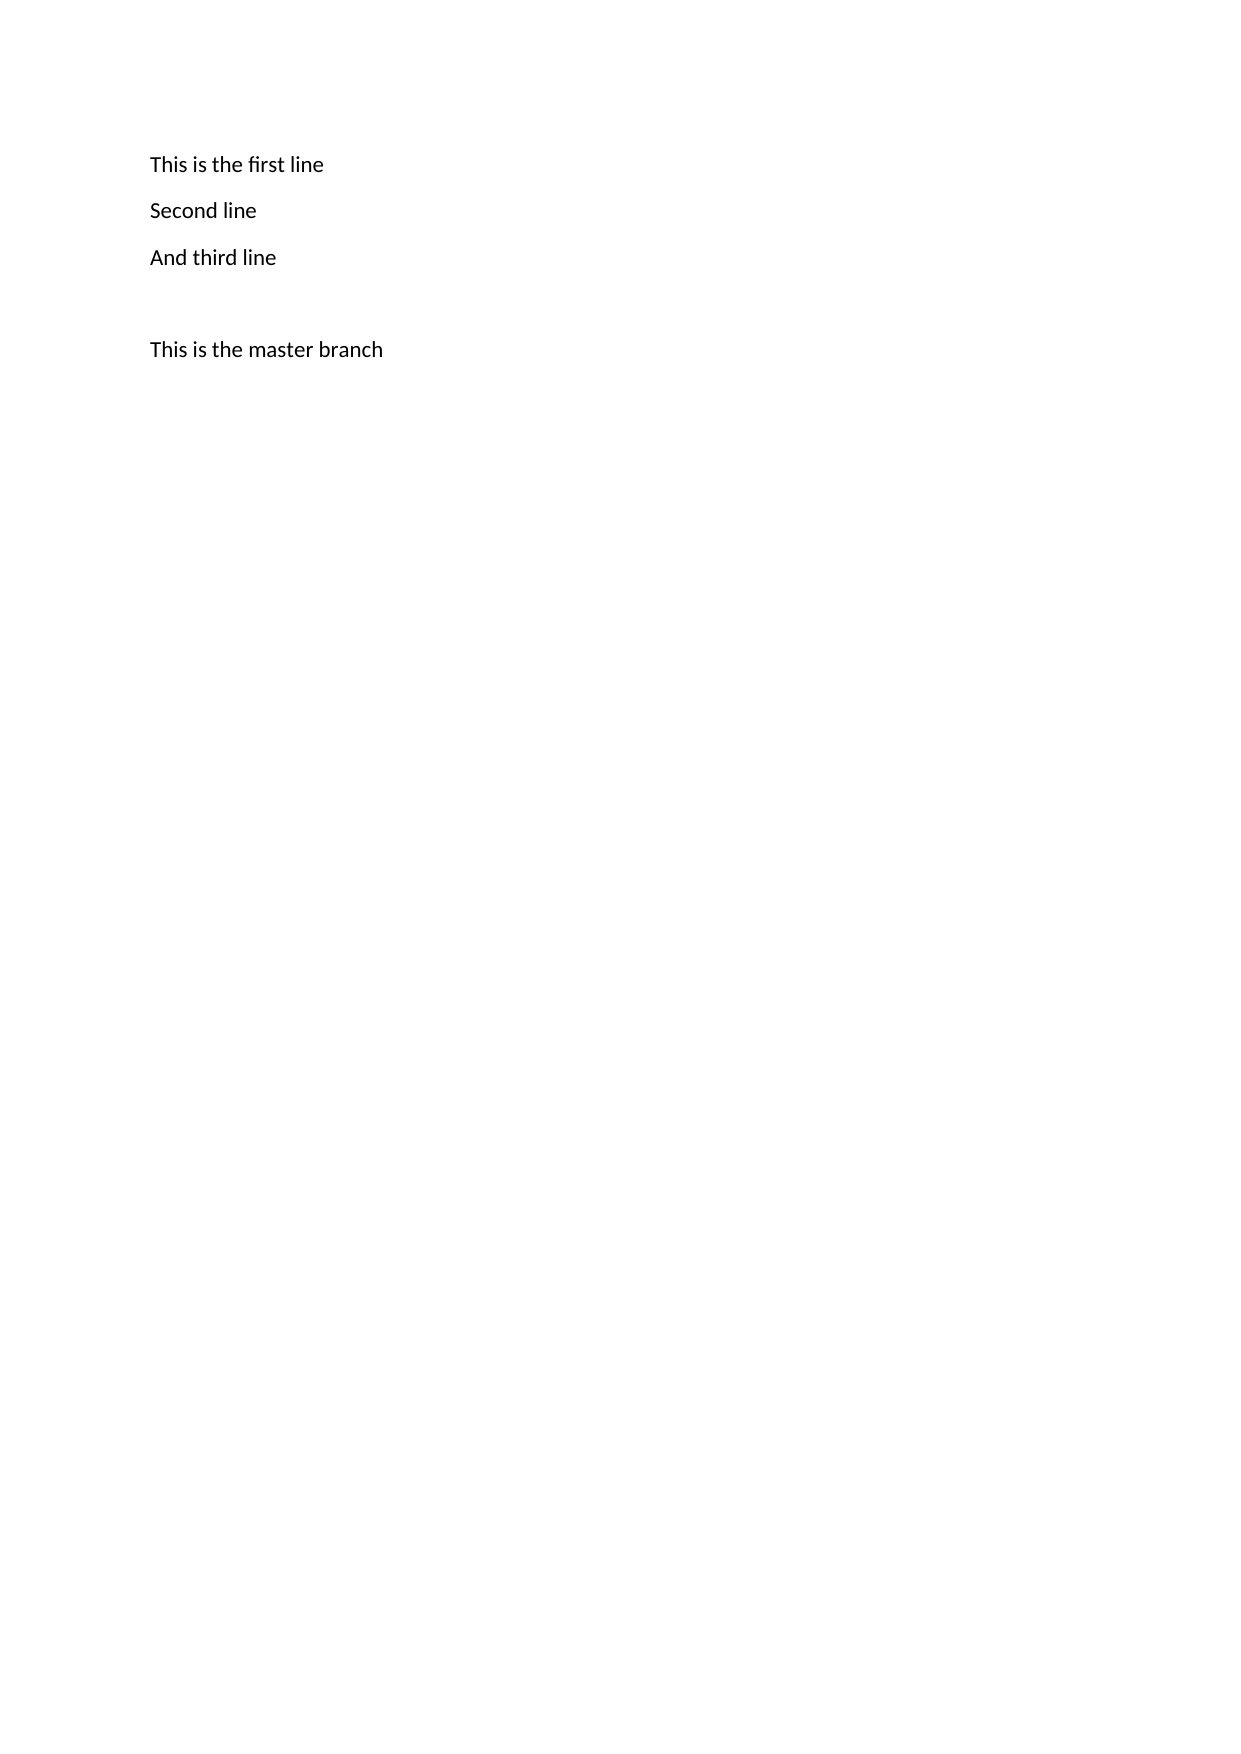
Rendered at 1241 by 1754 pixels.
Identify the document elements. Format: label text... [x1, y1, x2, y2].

text And third line [150, 243, 1090, 271]
text This is the master branch [150, 335, 1090, 363]
text Second line [150, 196, 1090, 224]
text This is the first line [150, 150, 1090, 178]
